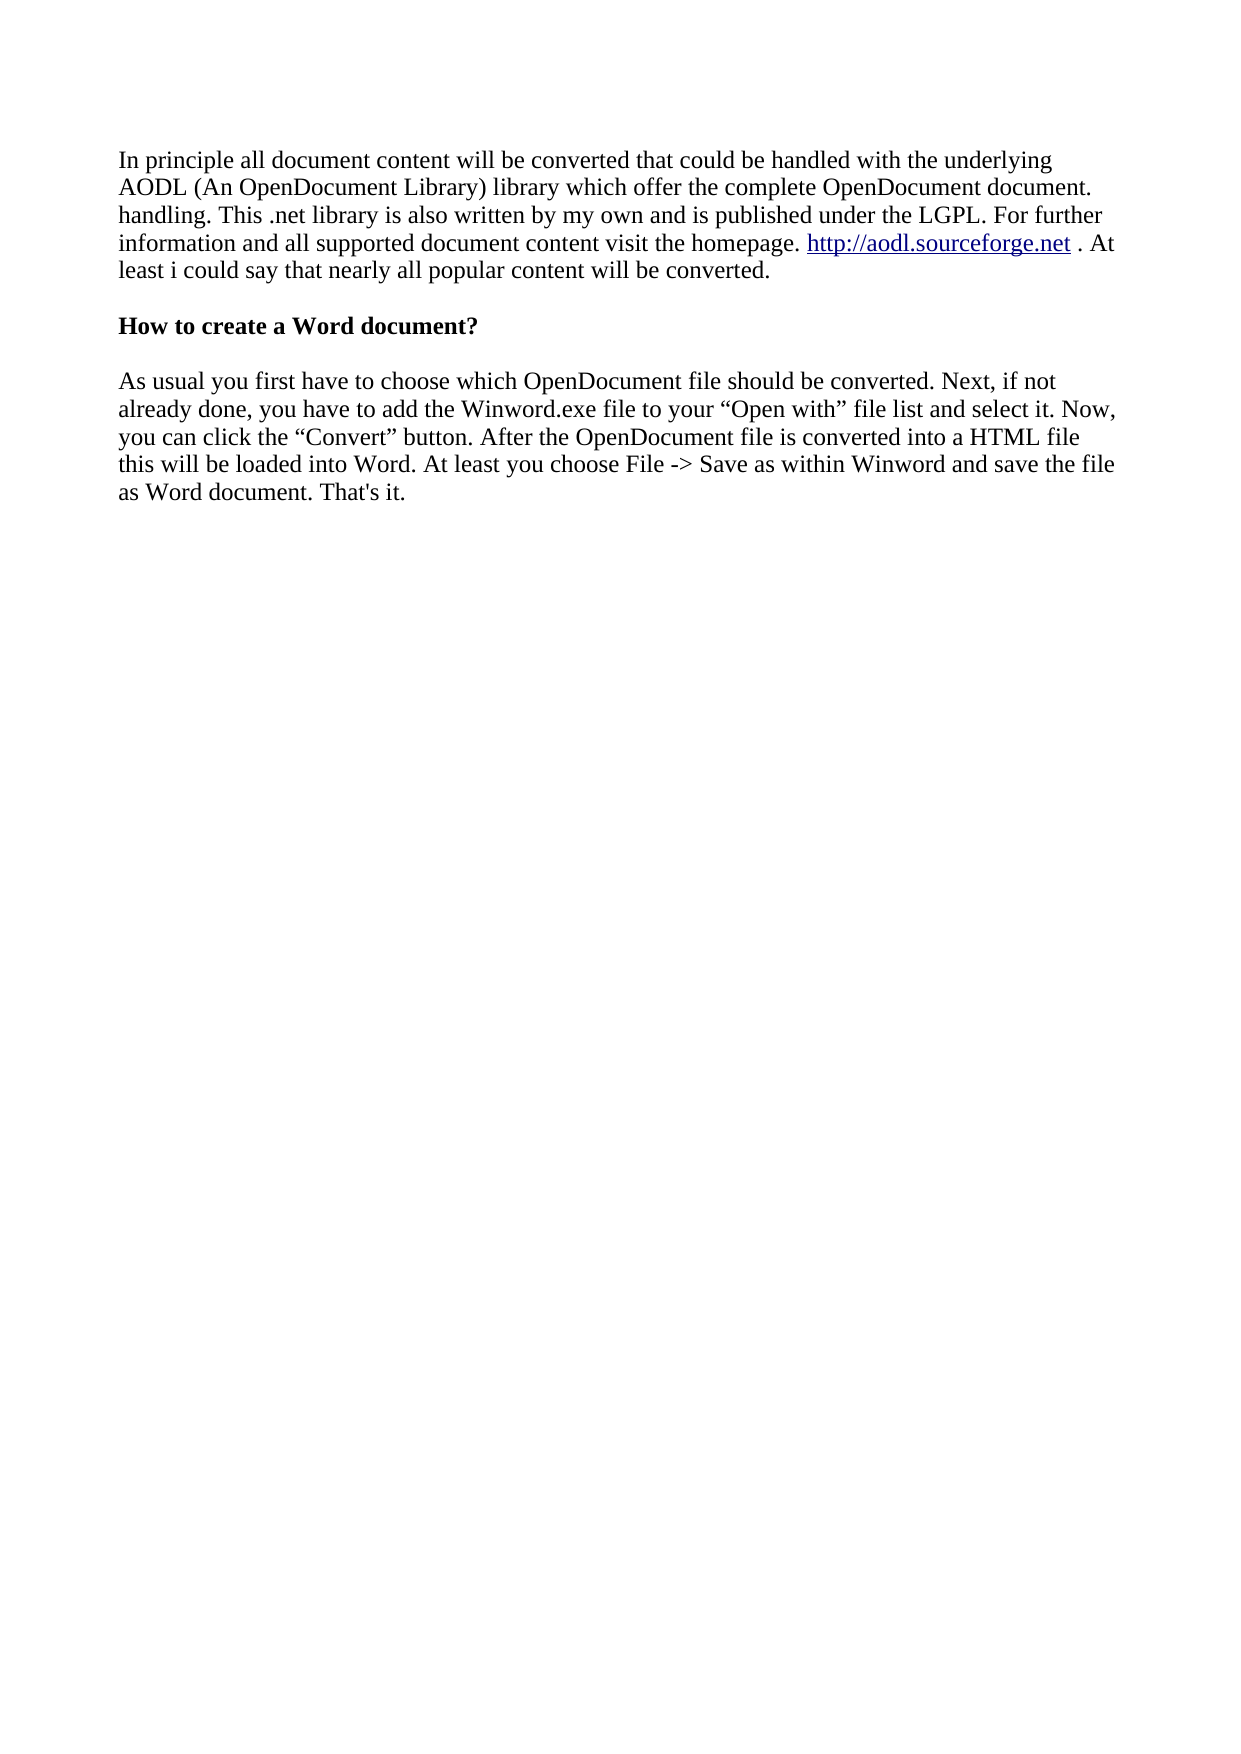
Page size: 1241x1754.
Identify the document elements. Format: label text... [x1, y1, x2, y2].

text As usual you first have to choose which OpenDocument file should be converted. Next, if not already done, you have to add the Winword.exe file to your “Open with” file list and select it. Now, you can click the “Convert” button. After the OpenDocument file is converted into a HTML file this will be loaded into Word. At least you choose File -> Save as within Winword and save the file as Word document. That's it. [118, 367, 1122, 506]
text How to create a Word document? [118, 312, 1122, 340]
text In principle all document content will be converted that could be handled with the underlying AODL (An OpenDocument Library) library which offer the complete OpenDocument document. handling. This .net library is also written by my own and is published under the LGPL. For further information and all supported document content visit the homepage. http://aodl.sourceforge.net . At least i could say that nearly all popular content will be converted. [118, 146, 1122, 284]
